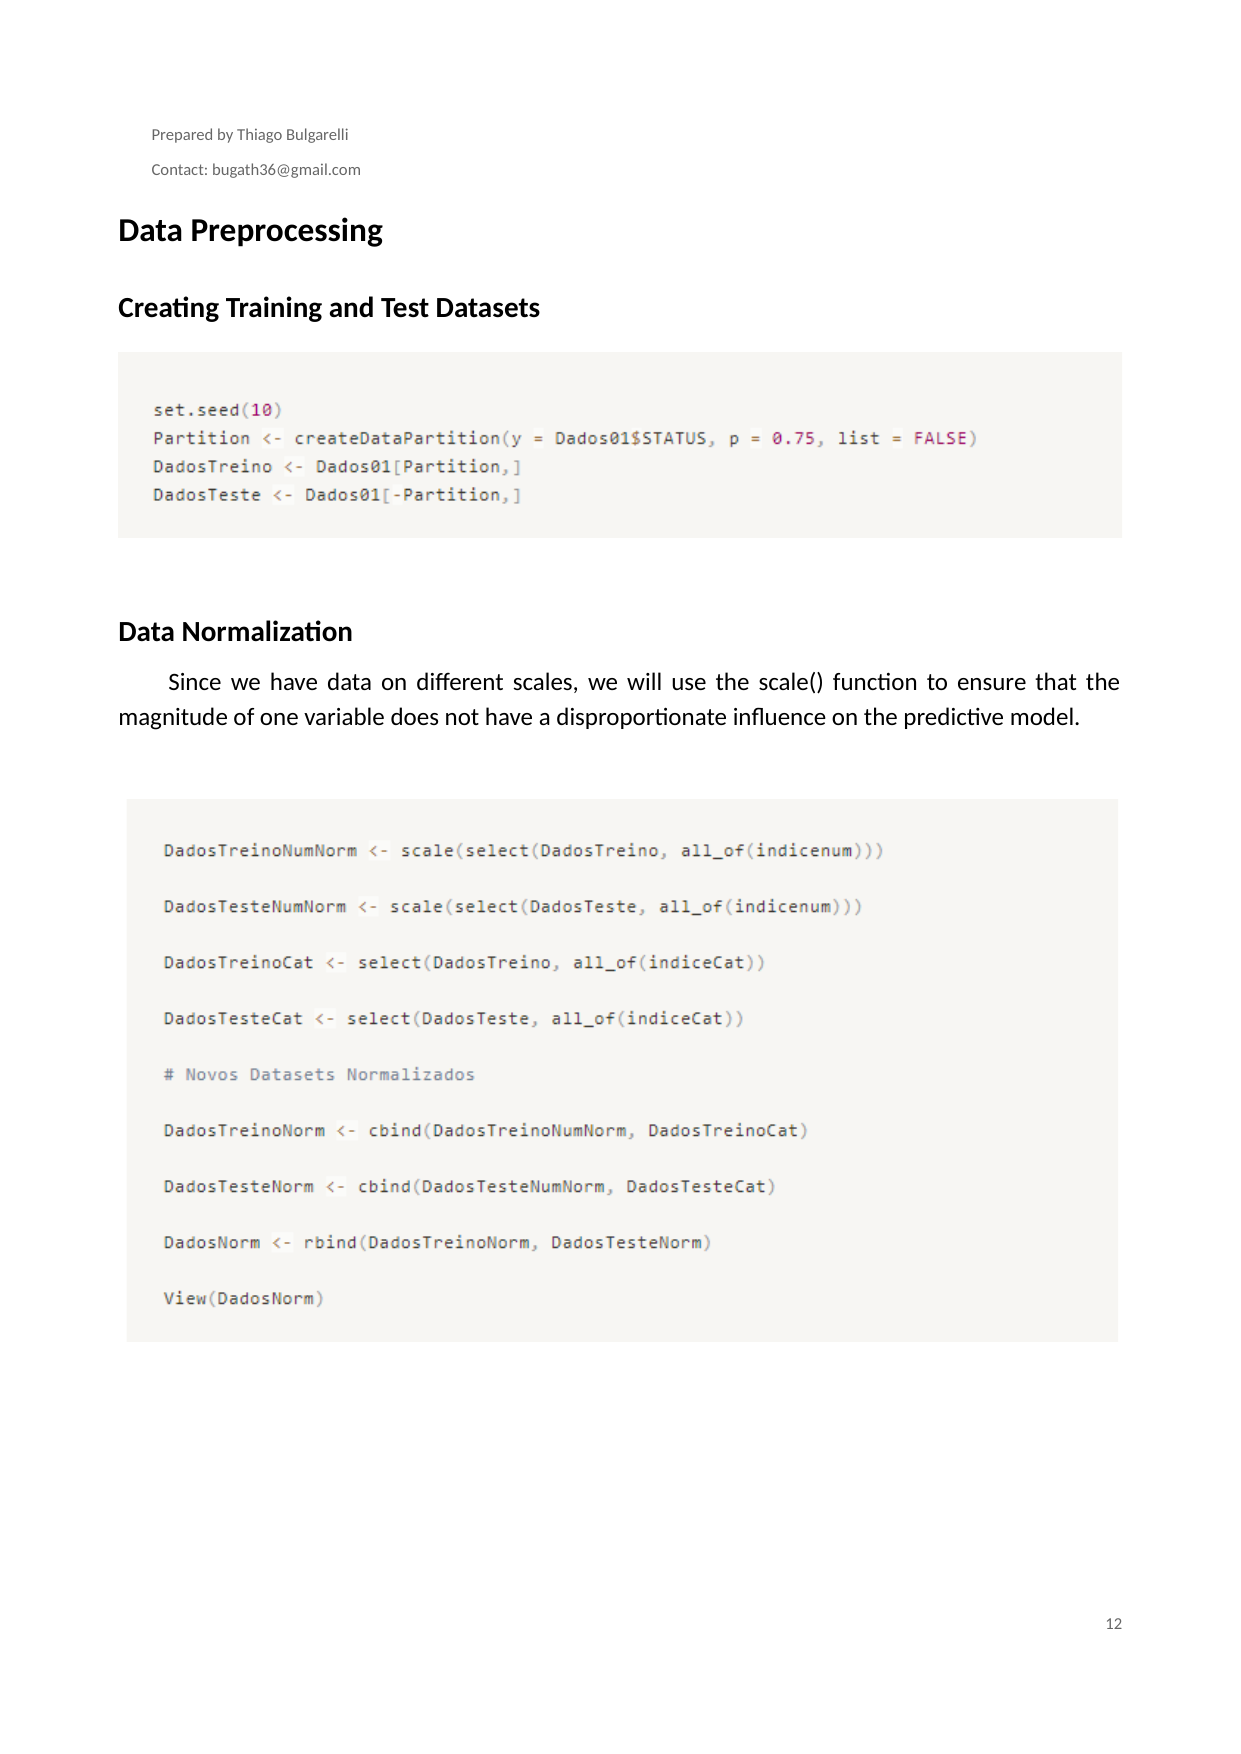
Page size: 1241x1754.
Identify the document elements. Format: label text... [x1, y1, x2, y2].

subtitle Creating Training and Test Datasets [118, 289, 1122, 325]
subtitle Data Preprocessing [118, 209, 1122, 250]
picture [126, 799, 1119, 1342]
text Since we have data on different scales, we will use the scale() function to ensure that the magnitude of one variable does not have a disproportionate influence on the predictive model. [118, 666, 1122, 732]
picture [118, 352, 1123, 538]
subtitle Data Normalization [118, 613, 1122, 648]
